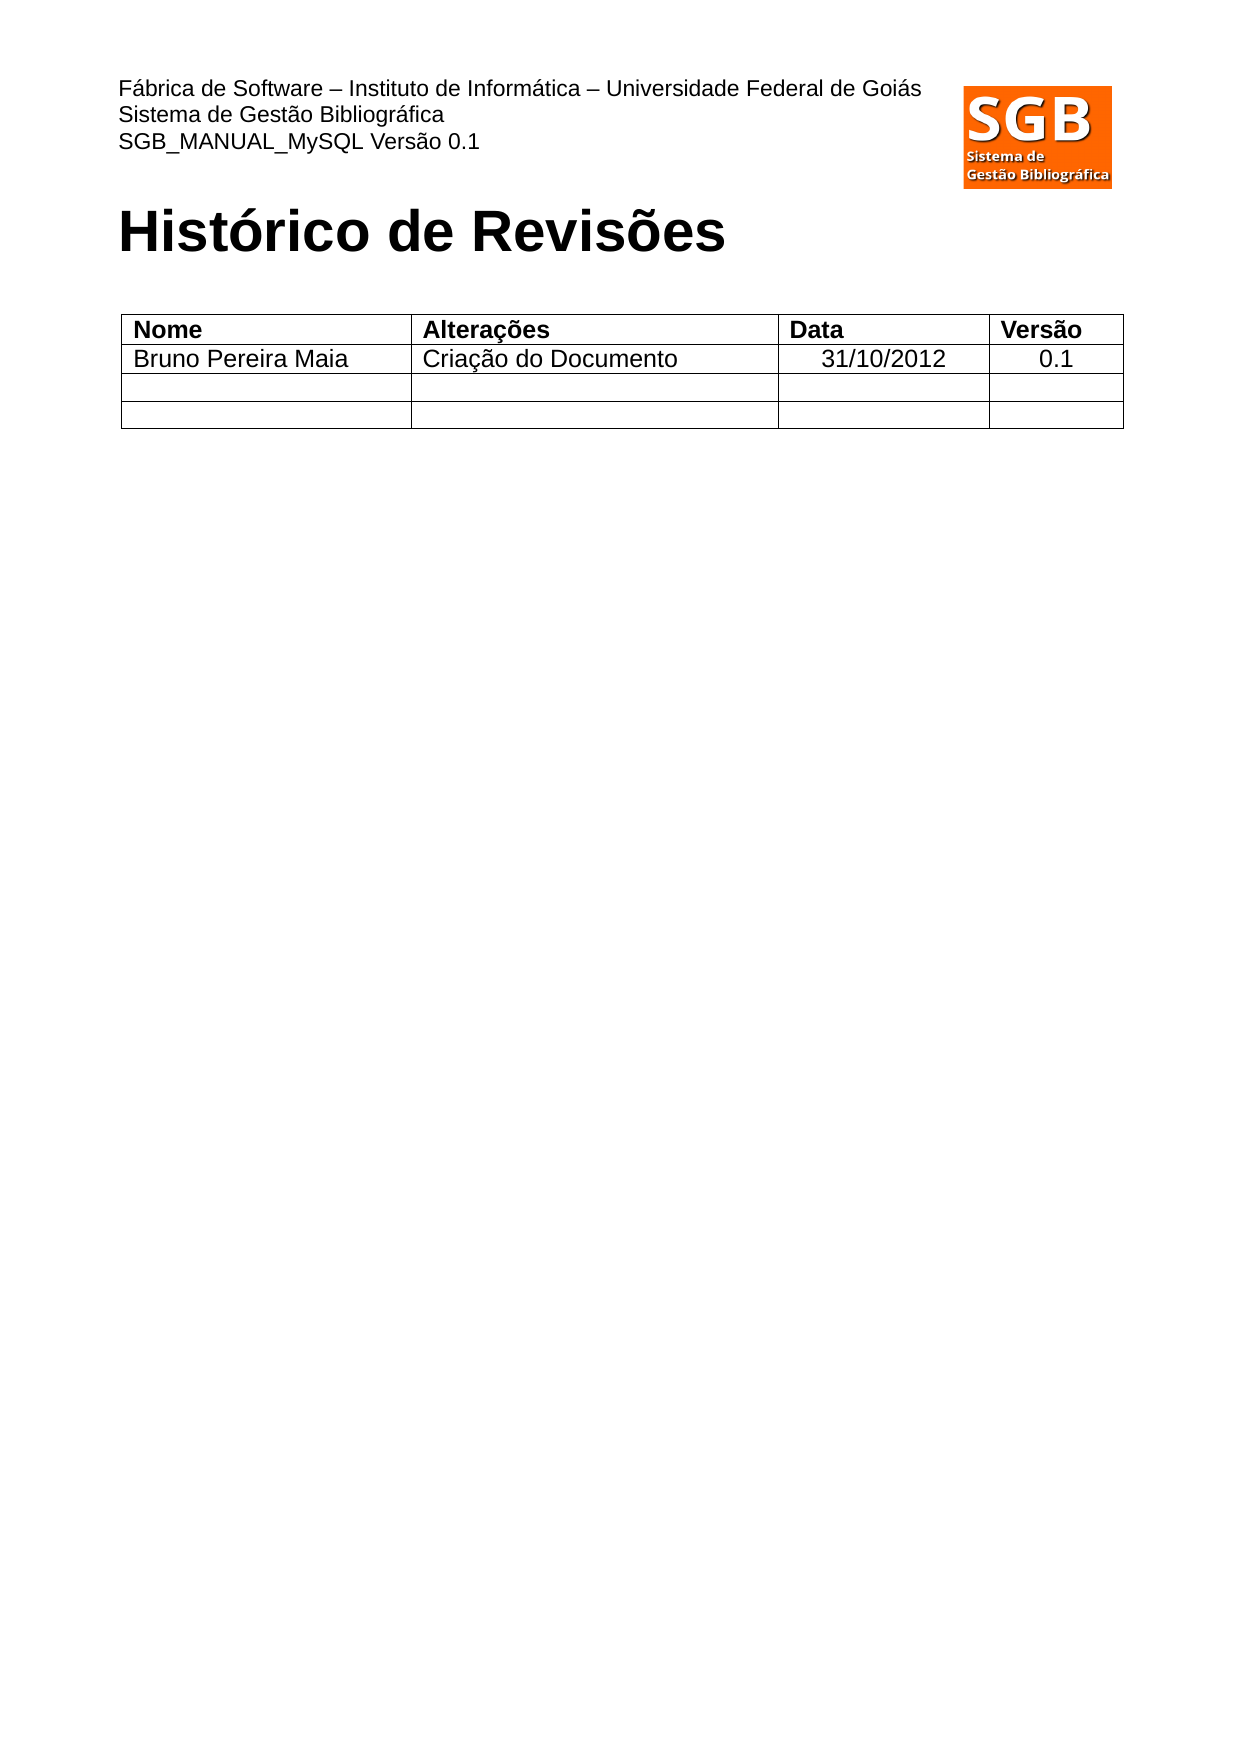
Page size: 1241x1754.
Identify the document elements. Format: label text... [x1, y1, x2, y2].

table_cell [412, 374, 778, 401]
table_cell [990, 402, 1123, 428]
picture [963, 86, 1112, 189]
table_cell 0.1 [990, 345, 1123, 373]
table_cell [122, 374, 411, 401]
table_cell Bruno Pereira Maia [122, 345, 411, 373]
table_header Alterações [412, 315, 778, 343]
table_header Nome [122, 315, 411, 343]
text Histórico de Revisões [118, 196, 1122, 263]
table_header Data [779, 315, 989, 343]
table_cell [779, 402, 989, 428]
table_cell [990, 374, 1123, 401]
table_cell Criação do Documento [412, 345, 778, 373]
table_header Versão [990, 315, 1123, 343]
table_cell [122, 402, 411, 428]
table_cell 31/10/2012 [779, 345, 989, 373]
table_cell [779, 374, 989, 401]
table_cell [412, 402, 778, 428]
